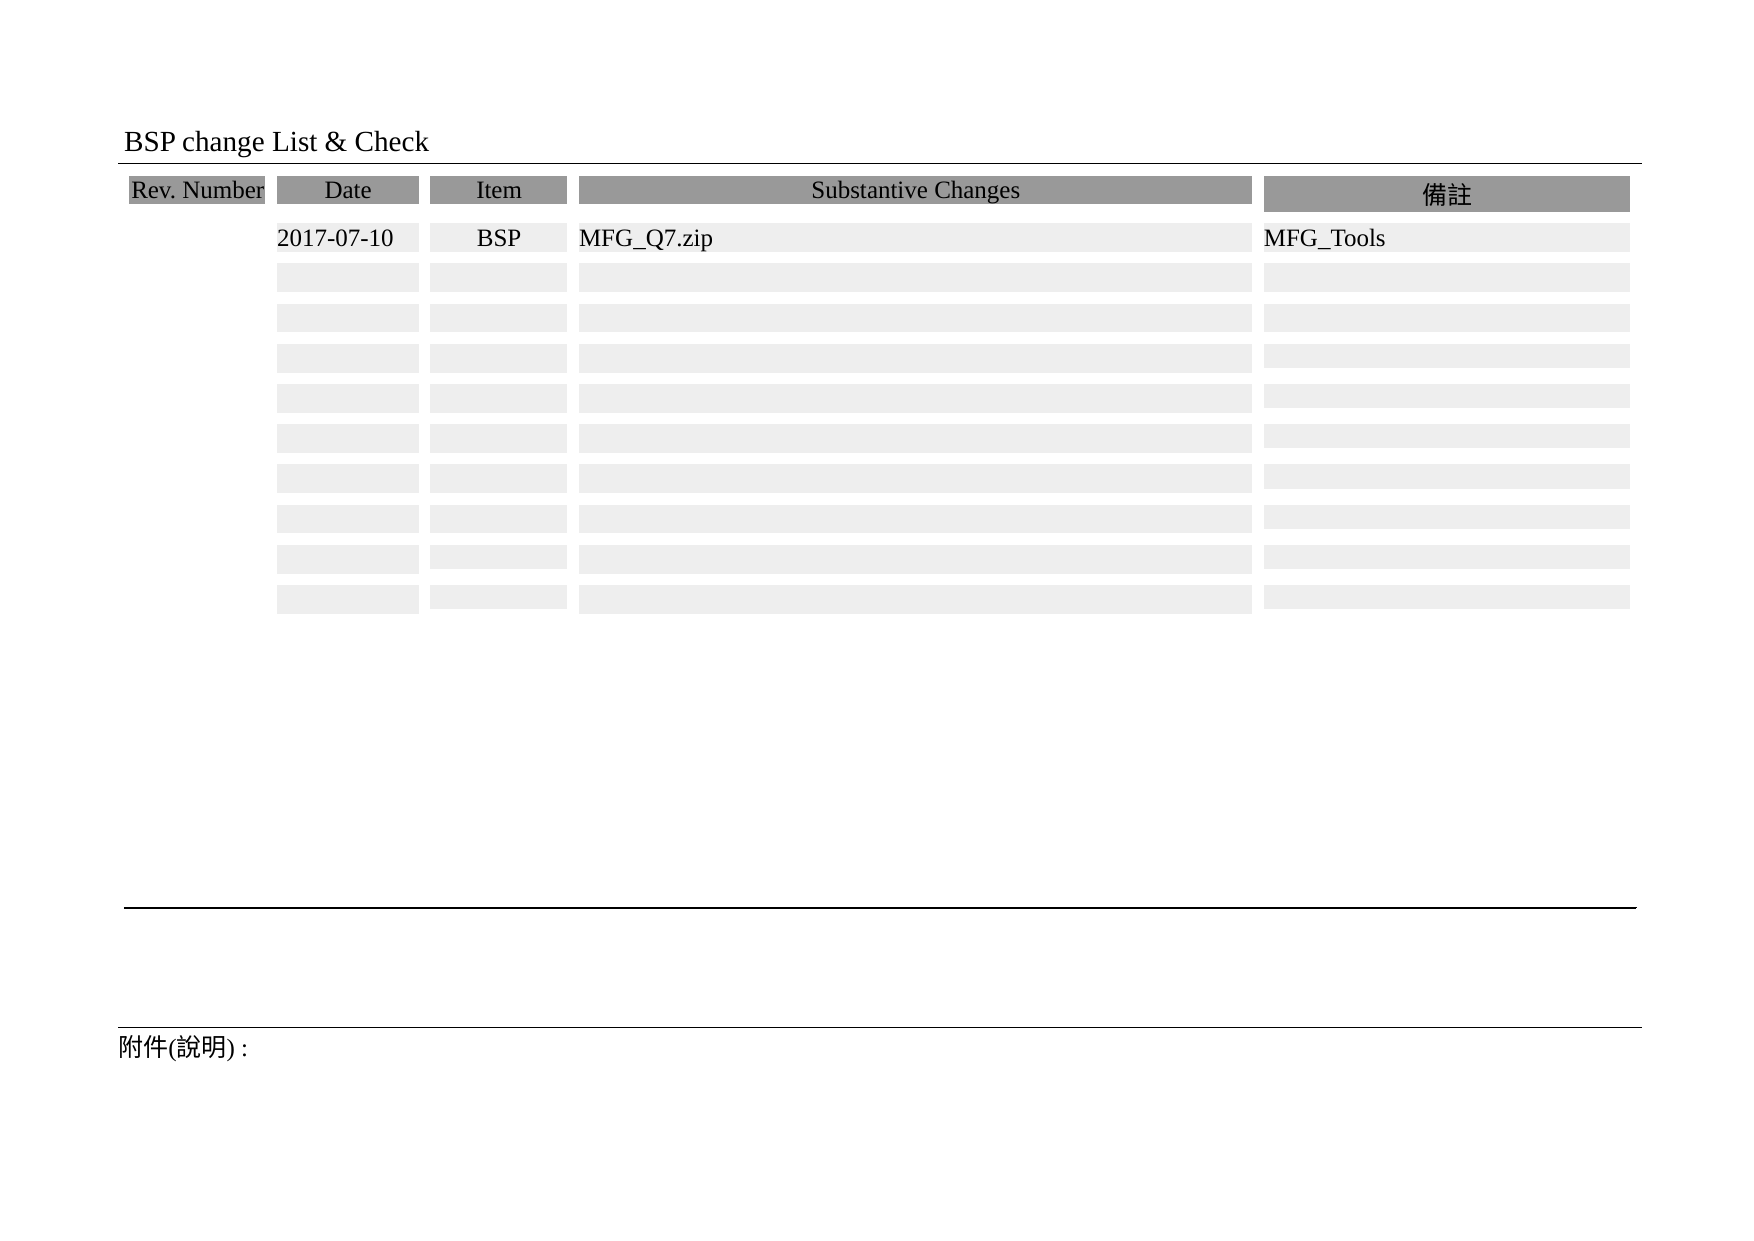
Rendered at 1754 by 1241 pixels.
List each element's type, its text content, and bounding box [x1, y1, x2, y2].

text 附件(說明) : [118, 1028, 1636, 1064]
table_cell [425, 459, 573, 499]
table_cell [271, 580, 425, 620]
table_cell [425, 539, 573, 579]
table_cell [124, 379, 271, 419]
table_cell [1258, 499, 1636, 539]
table_cell [1258, 539, 1636, 579]
table_cell [425, 298, 573, 338]
table_cell [118, 908, 1642, 1027]
table_cell MFG_Tools [1258, 218, 1636, 258]
table_cell [573, 338, 1258, 378]
table_cell [1258, 459, 1636, 499]
table_cell [124, 499, 271, 539]
table_cell [271, 338, 425, 378]
table_cell [124, 580, 271, 620]
table_cell [573, 580, 1258, 620]
table_cell [118, 164, 1642, 908]
table_cell [1258, 258, 1636, 298]
table_header Item [425, 170, 573, 218]
table_cell [573, 379, 1258, 419]
table_cell [271, 539, 425, 579]
table_cell [1258, 298, 1636, 338]
table_cell [573, 499, 1258, 539]
table_header Substantive Changes [573, 170, 1258, 218]
table_cell [271, 499, 425, 539]
table_cell [425, 580, 573, 620]
table_cell [573, 258, 1258, 298]
table_cell [425, 499, 573, 539]
table_cell 2017-07-10 [271, 218, 425, 258]
table_header Date [271, 170, 425, 218]
table_cell [573, 539, 1258, 579]
table_header 備註 [1258, 170, 1636, 218]
table_cell [425, 379, 573, 419]
table_cell [425, 258, 573, 298]
table_cell [271, 459, 425, 499]
table_cell [425, 419, 573, 459]
table_cell [271, 298, 425, 338]
table_cell [1258, 419, 1636, 459]
table_cell MFG_Q7.zip [573, 218, 1258, 258]
table_cell [1258, 580, 1636, 620]
table_cell [1258, 338, 1636, 378]
table_cell [271, 258, 425, 298]
table_cell [124, 338, 271, 378]
table_cell [271, 419, 425, 459]
table_cell [573, 419, 1258, 459]
table_cell [573, 298, 1258, 338]
table_cell [1258, 379, 1636, 419]
table_cell [124, 298, 271, 338]
table_cell BSP [425, 218, 573, 258]
table_header BSP change List & Check [118, 118, 1642, 163]
table_cell [124, 258, 271, 298]
table_cell [425, 338, 573, 378]
table_cell [573, 459, 1258, 499]
table_header Rev. Number [124, 170, 271, 218]
table_cell [124, 459, 271, 499]
table_cell [124, 539, 271, 579]
table_cell [271, 379, 425, 419]
table_cell [124, 218, 271, 258]
table_cell [124, 419, 271, 459]
